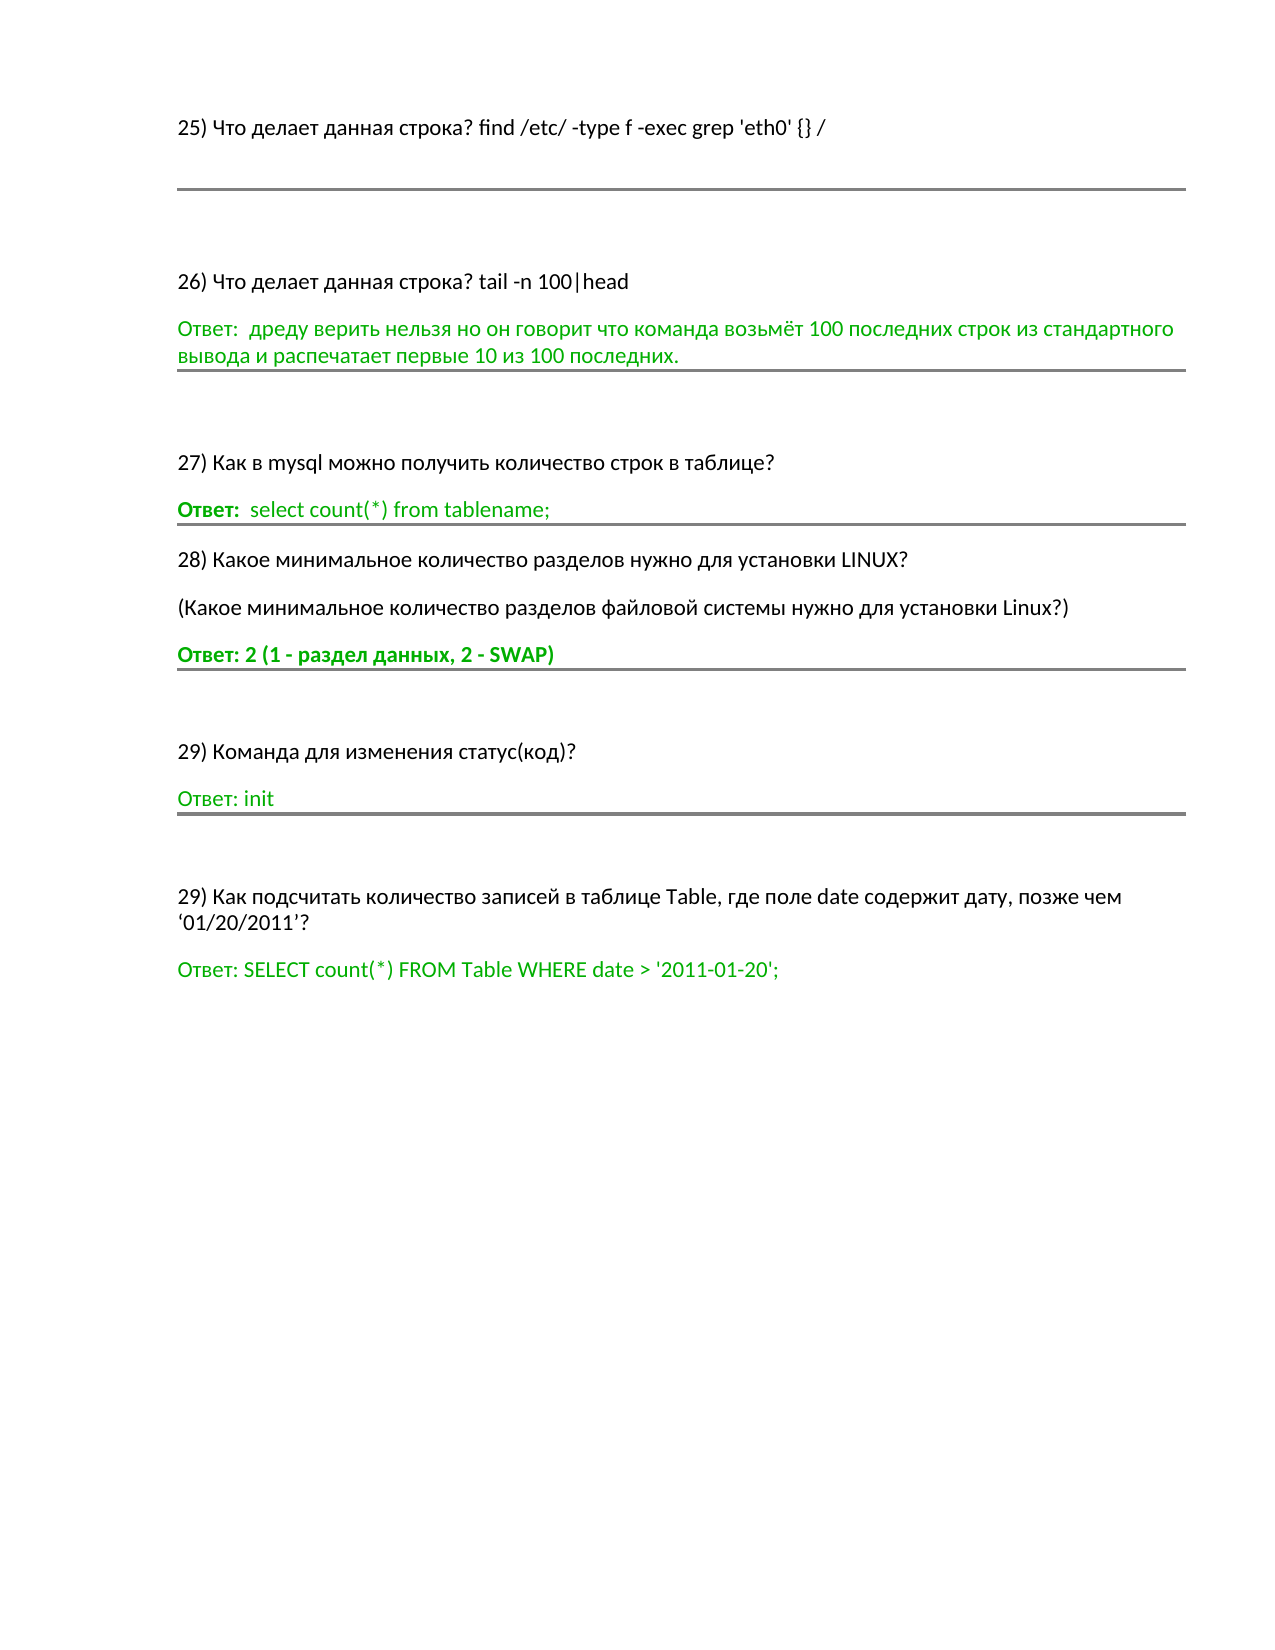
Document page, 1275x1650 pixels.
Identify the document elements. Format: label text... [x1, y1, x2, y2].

text Ответ: select count(*) from tablename; [177, 500, 1186, 523]
text 28) Какое минимальное количество разделов нужно для установки LINUX? [177, 551, 1186, 573]
text Ответ: SELECT count(*) FROM Table WHERE date > '2011-01-20'; [177, 961, 1186, 983]
text Ответ: 2 (1 - раздел данных, 2 - SWAP) [177, 645, 1186, 668]
text 25) Что делает данная строка? find /etc/ -type f -exec grep 'eth0' {} / [177, 118, 1186, 141]
text 29) Команда для изменения статус(код)? [177, 742, 1186, 765]
text Ответ: дреду верить нельзя но он говорит что команда возьмёт 100 последних строк из стандартного вывода и распечатает первые 10 из 100 последних. [177, 319, 1186, 369]
text 26) Что делает данная строка? tail -n 100|head [177, 272, 1186, 295]
text 29) Как подсчитать количество записей в таблице Table, где поле date содержит дату, позже чем ‘01/20/2011’? [177, 887, 1186, 936]
text 27) Как в mysql можно получить количество строк в таблице? [177, 453, 1186, 476]
text (Какое минимальное количество разделов файловой системы нужно для установки Linux?) [177, 598, 1186, 621]
text Ответ: init [177, 789, 1186, 812]
